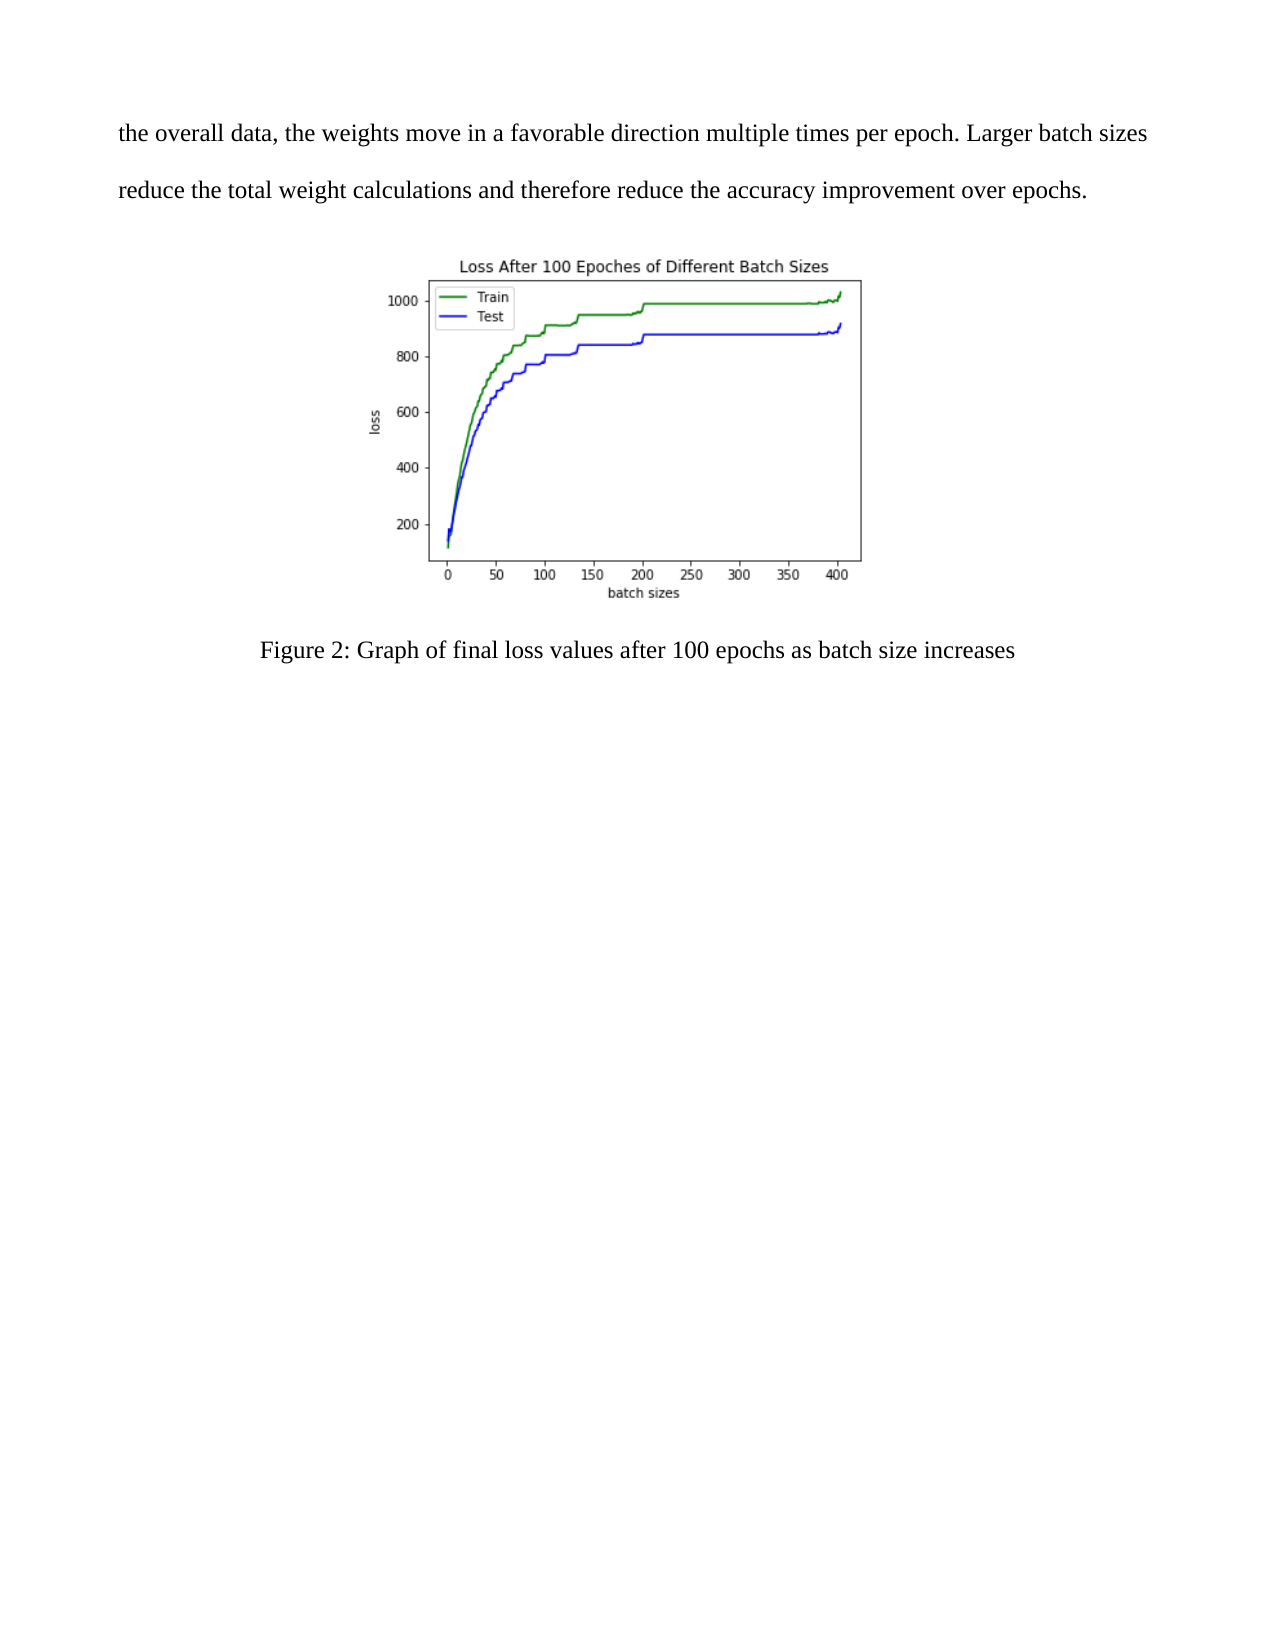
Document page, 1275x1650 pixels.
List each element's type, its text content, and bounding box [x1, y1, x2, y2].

picture [359, 235, 916, 607]
text Figure 2: Graph of final loss values after 100 epochs as batch size increases [118, 636, 1157, 664]
text the overall data, the weights move in a favorable direction multiple times per epoch. Larger batch sizes reduce the total weight calculations and therefore reduce the accuracy improvement over epochs. [118, 118, 1157, 204]
